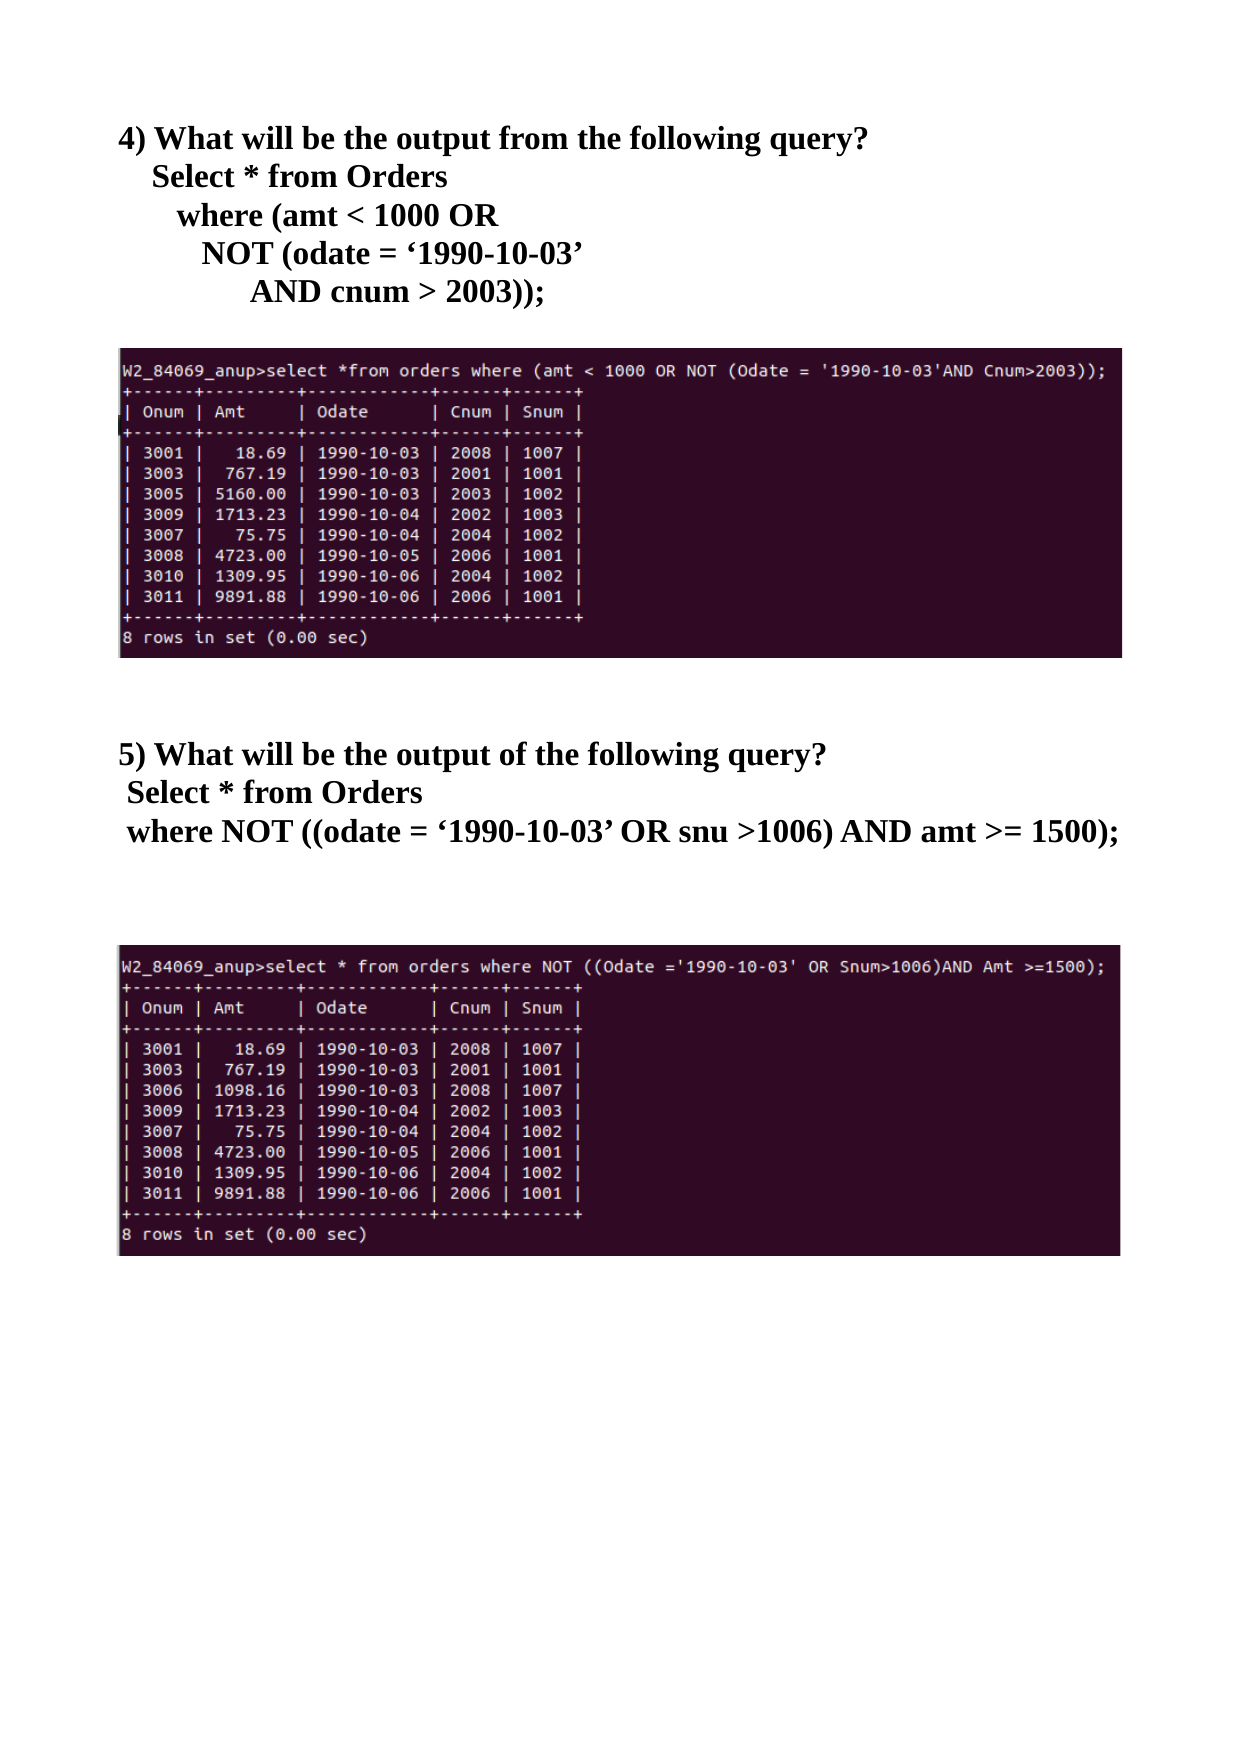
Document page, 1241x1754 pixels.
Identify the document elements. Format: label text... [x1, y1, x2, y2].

text 4) What will be the output from the following query? [118, 118, 1122, 156]
text Select * from Orders [118, 156, 1122, 195]
picture [118, 348, 1123, 658]
text NOT (odate = ‘1990-10-03’ [118, 233, 1122, 271]
picture [116, 945, 1121, 1256]
text AND cnum > 2003)); [118, 271, 1122, 310]
text Select * from Orders [118, 773, 1122, 811]
text where (amt < 1000 OR [118, 195, 1122, 233]
text 5) What will be the output of the following query? [118, 734, 1122, 773]
text where NOT ((odate = ‘1990-10-03’ OR snu >1006) AND amt >= 1500); [118, 811, 1122, 849]
